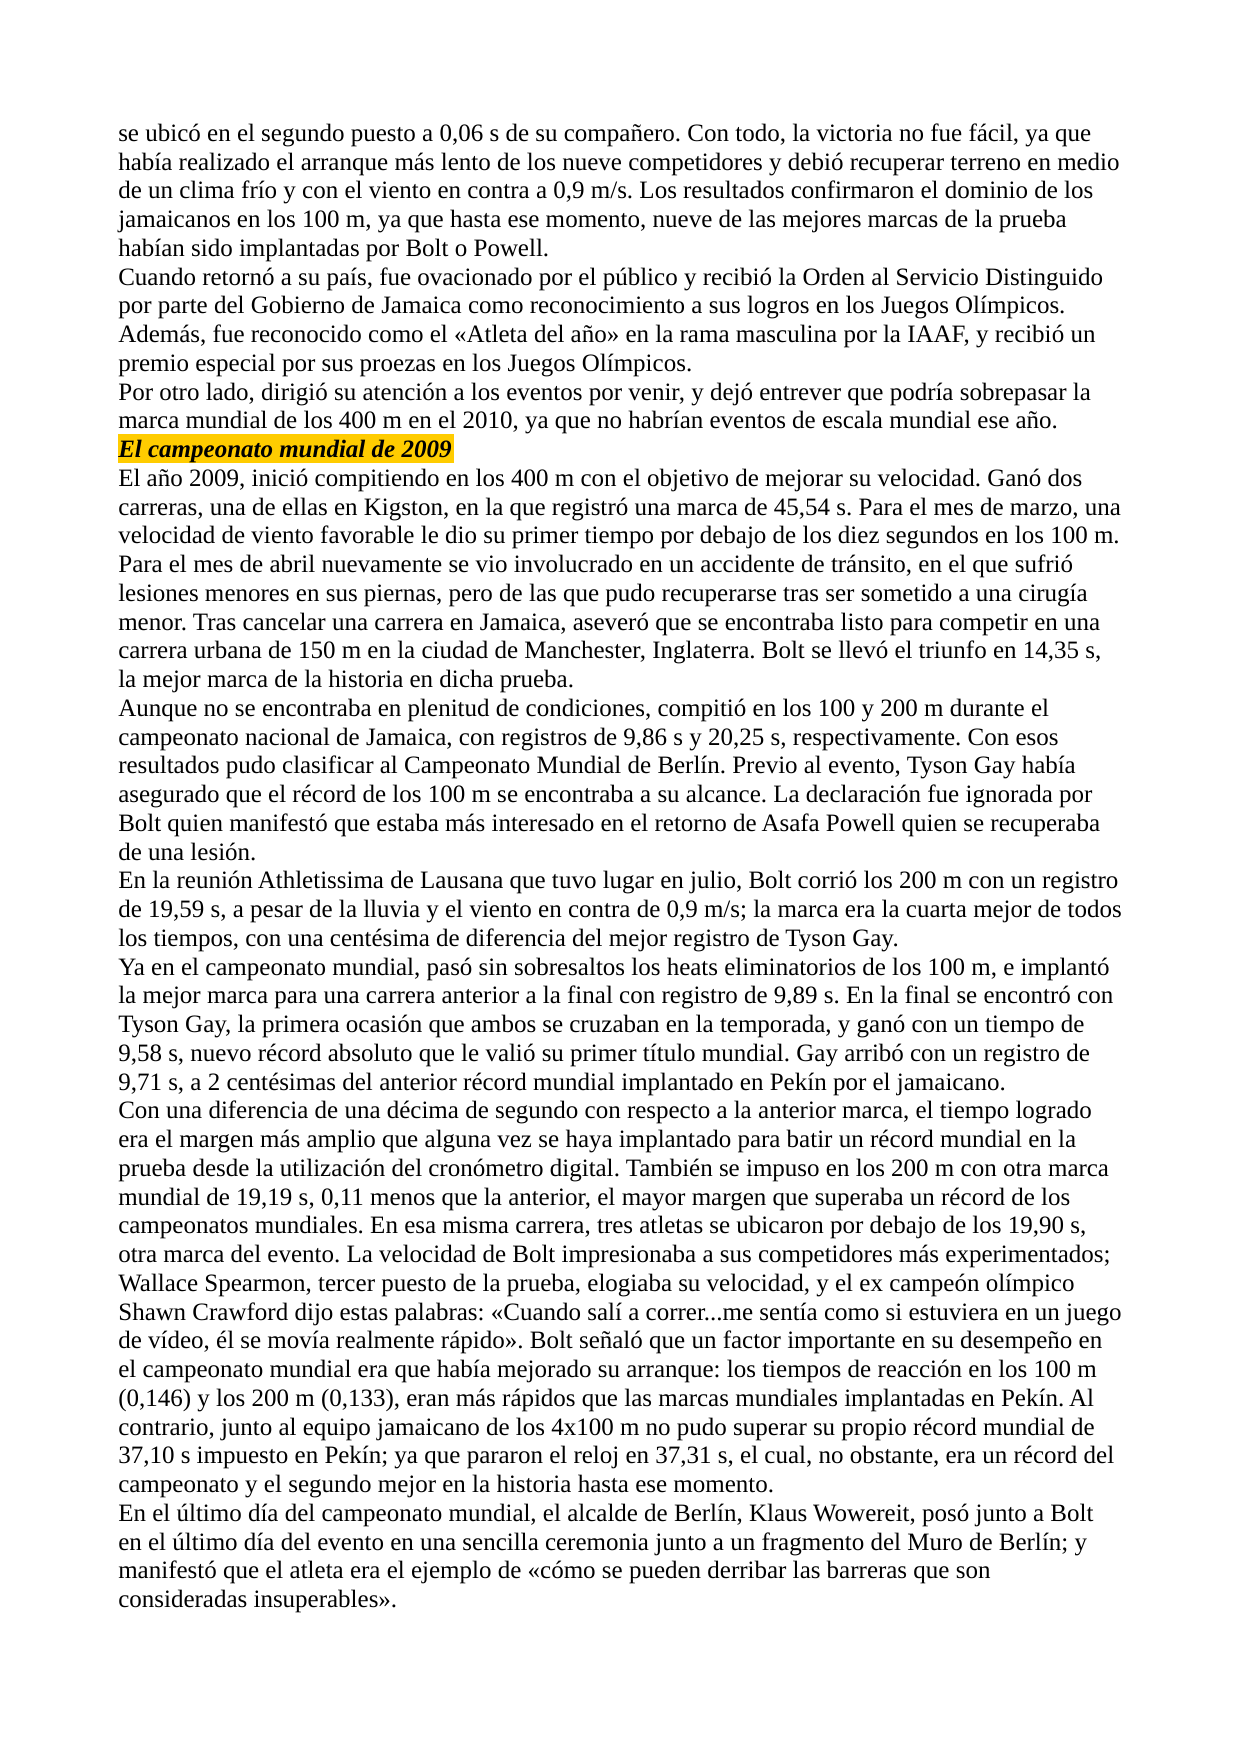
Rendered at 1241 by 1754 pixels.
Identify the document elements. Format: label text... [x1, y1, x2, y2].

text Con una diferencia de una décima de segundo con respecto a la anterior marca, el tiempo logrado era el margen más amplio que alguna vez se haya implantado para batir un récord mundial en la prueba desde la utilización del cronómetro digital. También se impuso en los 200 m con otra marca mundial de 19,19 s, 0,11 menos que la anterior, el mayor margen que superaba un récord de los campeonatos mundiales. En esa misma carrera, tres atletas se ubicaron por debajo de los 19,90 s, otra marca del evento. La velocidad de Bolt impresionaba a sus competidores más experimentados; Wallace Spearmon, tercer puesto de la prueba, elogiaba su velocidad, y el ex campeón olímpico Shawn Crawford dijo estas palabras: «Cuando salí a correr...me sentía como si estuviera en un juego de vídeo, él se movía realmente rápido». Bolt señaló que un factor importante en su desempeño en el campeonato mundial era que había mejorado su arranque: los tiempos de reacción en los 100 m (0,146) y los 200 m (0,133), eran más rápidos que las marcas mundiales implantadas en Pekín. Al contrario, junto al equipo jamaicano de los 4x100 m no pudo superar su propio récord mundial de 37,10 s impuesto en Pekín; ya que pararon el reloj en 37,31 s, el cual, no obstante, era un récord del campeonato y el segundo mejor en la historia hasta ese momento. [118, 1096, 1122, 1498]
text El campeonato mundial de 2009 [118, 434, 1122, 463]
text En la reunión Athletissima de Lausana que tuvo lugar en julio, Bolt corrió los 200 m con un registro de 19,59 s, a pesar de la lluvia y el viento en contra de 0,9 m/s; la marca era la cuarta mejor de todos los tiempos, con una centésima de diferencia del mejor registro de Tyson Gay. [118, 866, 1122, 952]
text se ubicó en el segundo puesto a 0,06 s de su compañero. Con todo, la victoria no fue fácil, ya que había realizado el arranque más lento de los nueve competidores y debió recuperar terreno en medio de un clima frío y con el viento en contra a 0,9 m/s. Los resultados confirmaron el dominio de los jamaicanos en los 100 m, ya que hasta ese momento, nueve de las mejores marcas de la prueba habían sido implantadas por Bolt o Powell. [118, 118, 1122, 262]
text Por otro lado, dirigió su atención a los eventos por venir, y dejó entrever que podría sobrepasar la marca mundial de los 400 m en el 2010, ya que no habrían eventos de escala mundial ese año. [118, 377, 1122, 434]
text Cuando retornó a su país, fue ovacionado por el público y recibió la Orden al Servicio Distinguido por parte del Gobierno de Jamaica como reconocimiento a sus logros en los Juegos Olímpicos. Además, fue reconocido como el «Atleta del año» en la rama masculina por la IAAF, y recibió un premio especial por sus proezas en los Juegos Olímpicos. [118, 262, 1122, 377]
text En el último día del campeonato mundial, el alcalde de Berlín, Klaus Wowereit, posó junto a Bolt en el último día del evento en una sencilla ceremonia junto a un fragmento del Muro de Berlín; y manifestó que el atleta era el ejemplo de «cómo se pueden derribar las barreras que son consideradas insuperables». [118, 1498, 1122, 1613]
text Aunque no se encontraba en plenitud de condiciones, compitió en los 100 y 200 m durante el campeonato nacional de Jamaica, con registros de 9,86 s y 20,25 s, respectivamente. Con esos resultados pudo clasificar al Campeonato Mundial de Berlín. Previo al evento, Tyson Gay había asegurado que el récord de los 100 m se encontraba a su alcance. La declaración fue ignorada por Bolt quien manifestó que estaba más interesado en el retorno de Asafa Powell quien se recuperaba de una lesión. [118, 693, 1122, 866]
text El año 2009, inició compitiendo en los 400 m con el objetivo de mejorar su velocidad. Ganó dos carreras, una de ellas en Kigston, en la que registró una marca de 45,54 s. Para el mes de marzo, una velocidad de viento favorable le dio su primer tiempo por debajo de los diez segundos en los 100 m. Para el mes de abril nuevamente se vio involucrado en un accidente de tránsito, en el que sufrió lesiones menores en sus piernas, pero de las que pudo recuperarse tras ser sometido a una cirugía menor. Tras cancelar una carrera en Jamaica, aseveró que se encontraba listo para competir en una carrera urbana de 150 m en la ciudad de Manchester, Inglaterra. Bolt se llevó el triunfo en 14,35 s, la mejor marca de la historia en dicha prueba. [118, 463, 1122, 693]
text Ya en el campeonato mundial, pasó sin sobresaltos los heats eliminatorios de los 100 m, e implantó la mejor marca para una carrera anterior a la final con registro de 9,89 s. En la final se encontró con Tyson Gay, la primera ocasión que ambos se cruzaban en la temporada, y ganó con un tiempo de 9,58 s, nuevo récord absoluto que le valió su primer título mundial. Gay arribó con un registro de 9,71 s, a 2 centésimas del anterior récord mundial implantado en Pekín por el jamaicano. [118, 952, 1122, 1096]
